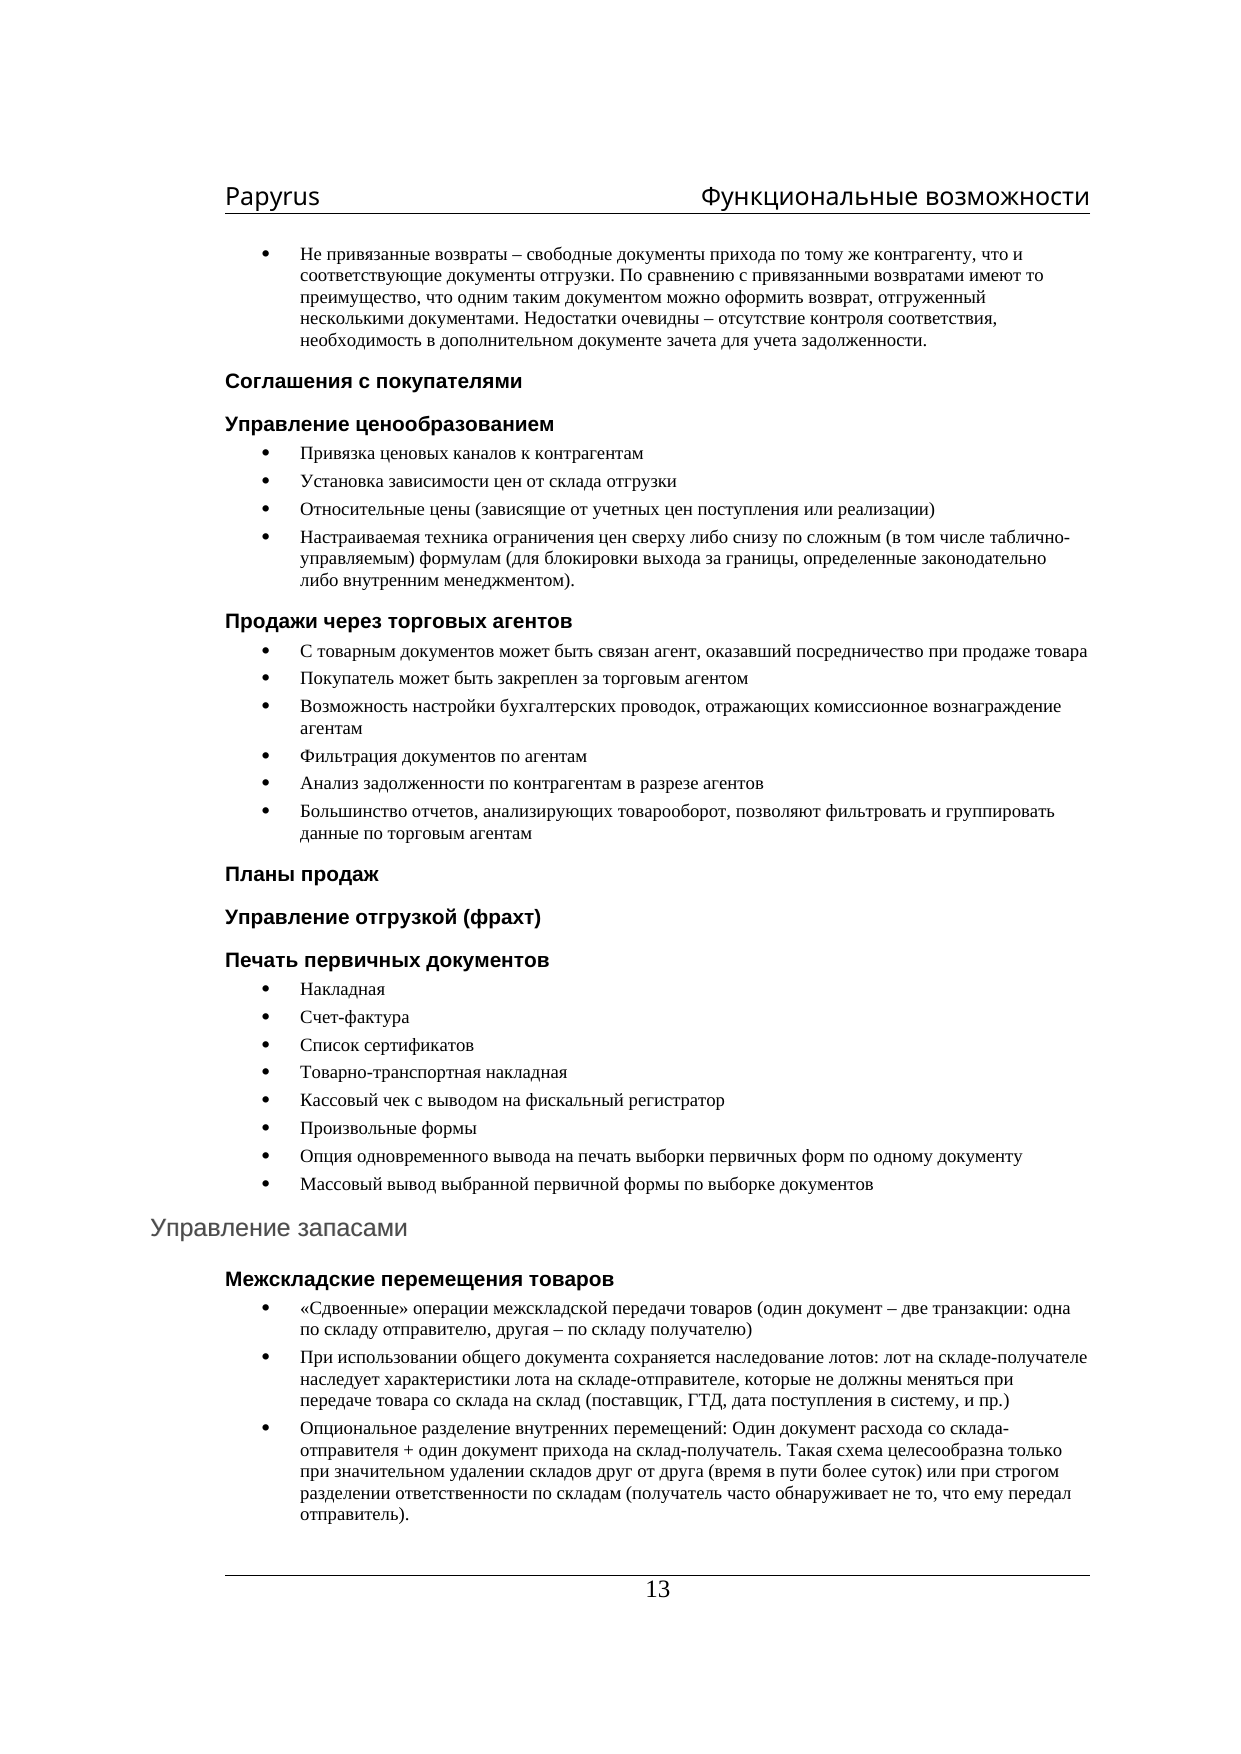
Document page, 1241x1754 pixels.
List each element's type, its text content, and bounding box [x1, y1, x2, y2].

list Список сертификатов [262, 1033, 1090, 1055]
list Кассовый чек с выводом на фискальный регистратор [262, 1089, 1090, 1111]
list Опция одновременного вывода на печать выборки первичных форм по одному документу [262, 1145, 1090, 1166]
list Относительные цены (зависящие от учетных цен поступления или реализации) [262, 498, 1090, 519]
list Накладная [262, 978, 1090, 999]
list Привязка ценовых каналов к контрагентам [262, 442, 1090, 464]
list Фильтрация документов по агентам [262, 744, 1090, 766]
list Произвольные формы [262, 1117, 1090, 1138]
list Настраиваемая техника ограничения цен сверху либо снизу по сложным (в том числе таблично-управляемым) формулам (для блокировки выхода за границы, определенные законодательно либо внутренним менеджментом). [262, 526, 1090, 590]
list Товарно-транспортная накладная [262, 1061, 1090, 1083]
list Покупатель может быть закреплен за торговым агентом [262, 667, 1090, 689]
subtitle Межскладские перемещения товаров [225, 1266, 1090, 1290]
list «Сдвоенные» операции межскладской передачи товаров (один документ – две транзакции: одна по складу отправителю, другая – по складу получателю) [262, 1297, 1090, 1340]
list Возможность настройки бухгалтерских проводок, отражающих комиссионное вознаграждение агентам [262, 695, 1090, 738]
list Анализ задолженности по контрагентам в разрезе агентов [262, 772, 1090, 794]
list Опциональное разделение внутренних перемещений: Один документ расхода со склада-отправителя + один документ прихода на склад-получатель. Такая схема целесообразна только при значительном удалении складов друг от друга (время в пути более суток) или при строгом разделении ответственности по складам (получатель часто обнаруживает не то, что ему передал отправитель). [262, 1417, 1090, 1525]
subtitle Управление отгрузкой (фрахт) [225, 905, 1090, 929]
list Счет-фактура [262, 1006, 1090, 1027]
subtitle Печать первичных документов [225, 947, 1090, 971]
list Массовый вывод выбранной первичной формы по выборке документов [262, 1173, 1090, 1194]
list Установка зависимости цен от склада отгрузки [262, 470, 1090, 492]
subtitle Управление ценообразованием [225, 412, 1090, 436]
list Большинство отчетов, анализирующих товарооборот, позволяют фильтровать и группировать данные по торговым агентам [262, 800, 1090, 843]
list При использовании общего документа сохраняется наследование лотов: лот на складе-получателе наследует характеристики лота на складе-отправителе, которые не должны меняться при передаче товара со склада на склад (поставщик, ГТД, дата поступления в систему, и пр.) [262, 1346, 1090, 1411]
list Не привязанные возвраты – свободные документы прихода по тому же контрагенту, что и соответствующие документы отгрузки. По сравнению с привязанными возвратами имеют то преимущество, что одним таким документом можно оформить возврат, отгруженный несколькими документами. Недостатки очевидны – отсутствие контроля соответствия, необходимость в дополнительном документе зачета для учета задолженности. [262, 243, 1090, 350]
subtitle Управление запасами [150, 1213, 1090, 1242]
subtitle Соглашения с покупателями [225, 369, 1090, 393]
subtitle Планы продаж [225, 862, 1090, 886]
list С товарным документов может быть связан агент, оказавший посредничество при продаже товара [262, 639, 1090, 661]
subtitle Продажи через торговых агентов [225, 609, 1090, 633]
